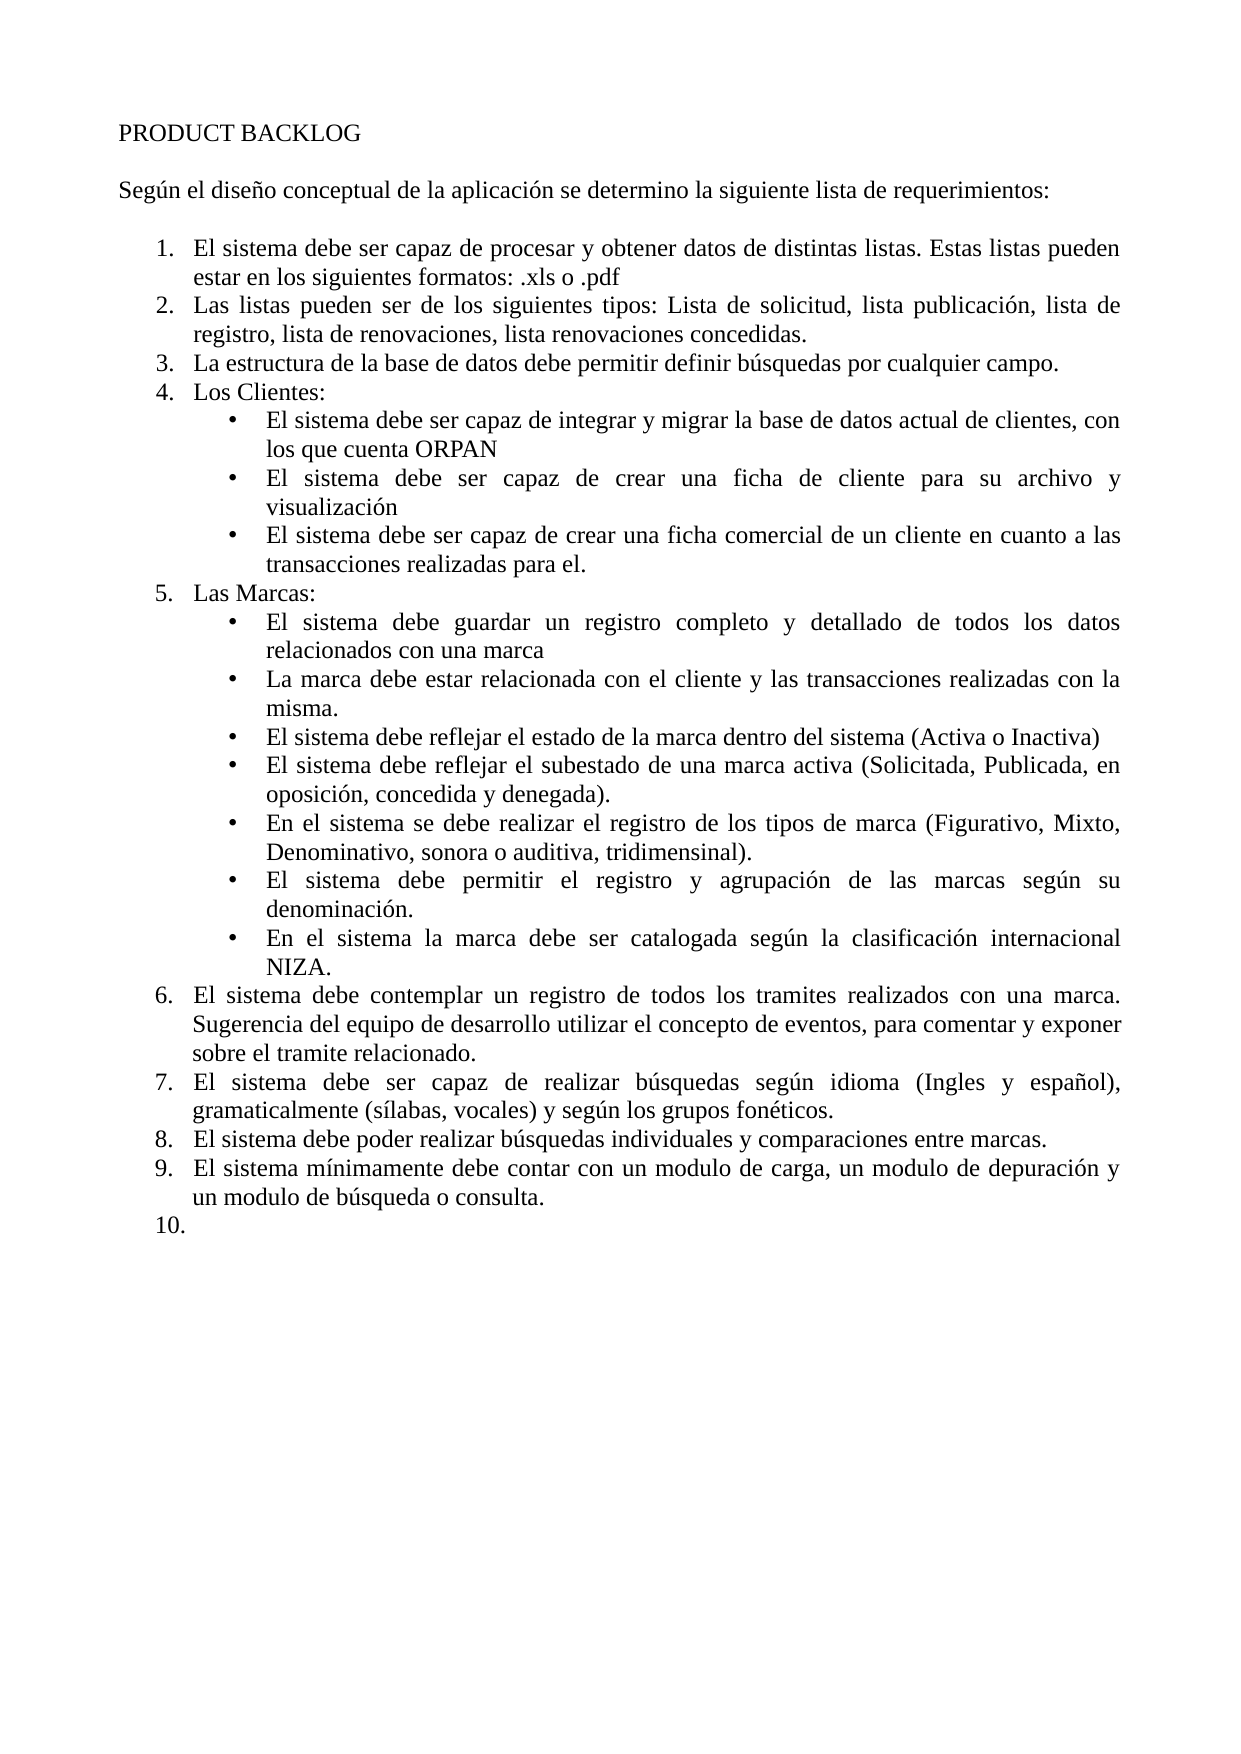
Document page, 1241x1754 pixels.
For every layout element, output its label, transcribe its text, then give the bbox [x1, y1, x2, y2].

text PRODUCT BACKLOG [118, 118, 1122, 147]
list El sistema debe ser capaz de realizar búsquedas según idioma (Ingles y español), gramaticalmente (sílabas, vocales) y según los grupos fonéticos. [154, 1067, 1122, 1124]
list El sistema debe reflejar el estado de la marca dentro del sistema (Activa o Inactiva) [228, 722, 1122, 751]
list El sistema debe ser capaz de crear una ficha comercial de un cliente en cuanto a las transacciones realizadas para el. [228, 521, 1122, 578]
list Los Clientes: [156, 377, 1122, 406]
list El sistema debe ser capaz de procesar y obtener datos de distintas listas. Estas listas pueden estar en los siguientes formatos: .xls o .pdf [156, 233, 1122, 291]
list El sistema debe reflejar el subestado de una marca activa (Solicitada, Publicada, en oposición, concedida y denegada). [228, 751, 1122, 808]
list Las listas pueden ser de los siguientes tipos: Lista de solicitud, lista publicación, lista de registro, lista de renovaciones, lista renovaciones concedidas. [156, 291, 1122, 348]
list Las Marcas: [154, 578, 1122, 607]
list El sistema debe guardar un registro completo y detallado de todos los datos relacionados con una marca [228, 607, 1122, 664]
list El sistema debe ser capaz de integrar y migrar la base de datos actual de clientes, con los que cuenta ORPAN [228, 406, 1122, 463]
list En el sistema se debe realizar el registro de los tipos de marca (Figurativo, Mixto, Denominativo, sonora o auditiva, tridimensinal). [228, 808, 1122, 866]
list El sistema debe contemplar un registro de todos los tramites realizados con una marca. Sugerencia del equipo de desarrollo utilizar el concepto de eventos, para comentar y exponer sobre el tramite relacionado. [154, 981, 1122, 1067]
list El sistema debe poder realizar búsquedas individuales y comparaciones entre marcas. [154, 1124, 1122, 1153]
text Según el diseño conceptual de la aplicación se determino la siguiente lista de requerimientos: [118, 176, 1122, 204]
list La marca debe estar relacionada con el cliente y las transacciones realizadas con la misma. [228, 664, 1122, 722]
list La estructura de la base de datos debe permitir definir búsquedas por cualquier campo. [156, 348, 1122, 377]
list El sistema debe ser capaz de crear una ficha de cliente para su archivo y visualización [228, 463, 1122, 521]
list El sistema mínimamente debe contar con un modulo de carga, un modulo de depuración y un modulo de búsqueda o consulta. [154, 1153, 1122, 1211]
list El sistema debe permitir el registro y agrupación de las marcas según su denominación. [228, 866, 1122, 923]
list En el sistema la marca debe ser catalogada según la clasificación internacional NIZA. [228, 923, 1122, 981]
